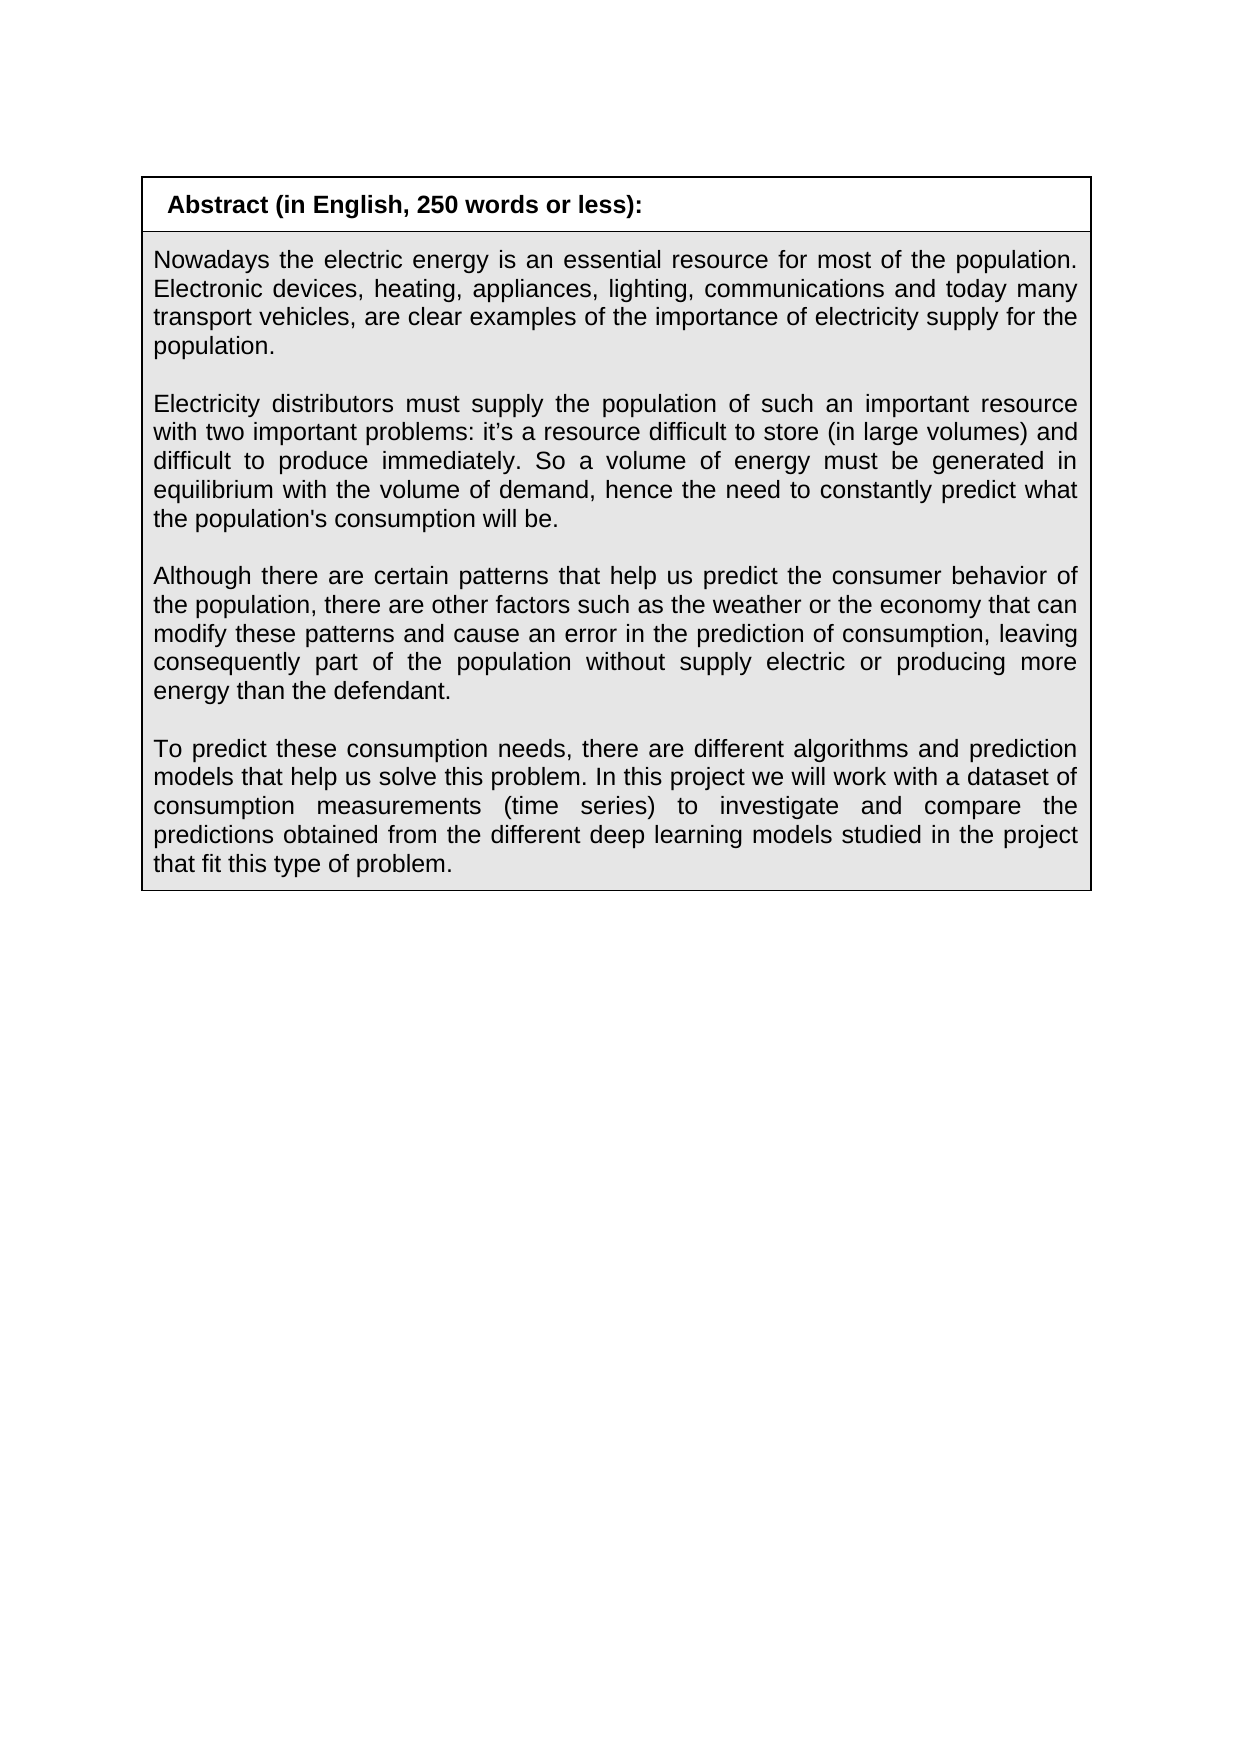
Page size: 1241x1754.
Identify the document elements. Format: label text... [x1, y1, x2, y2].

table_cell Abstract (in English, 250 words or less): [143, 178, 1090, 231]
table_cell Nowadays the electric energy is an essential resource for most of the population. Electronic devices, heating, appliances, lighting, communications and today many transport vehicles, are clear examples of the importance of electricity supply for the population. Electricity distributors must supply the population of such an important resource with two important problems: it’s a resource difficult to store (in large volumes) and difficult to produce immediately. So a volume of energy must be generated in equilibrium with the volume of demand, hence the need to constantly predict what the population's consumption will be. Although there are certain patterns that help us predict the consumer behavior of the population, there are other factors such as the weather or the economy that can modify these patterns and cause an error in the prediction of consumption, leaving consequently part of the population without supply electric or producing more energy than the defendant. To predict these consumption needs, there are different algorithms and prediction models that help us solve this problem. In this project we will work with a dataset of consumption measurements (time series) to investigate and compare the predictions obtained from the different deep learning models studied in the project that fit this type of problem. [143, 232, 1090, 890]
